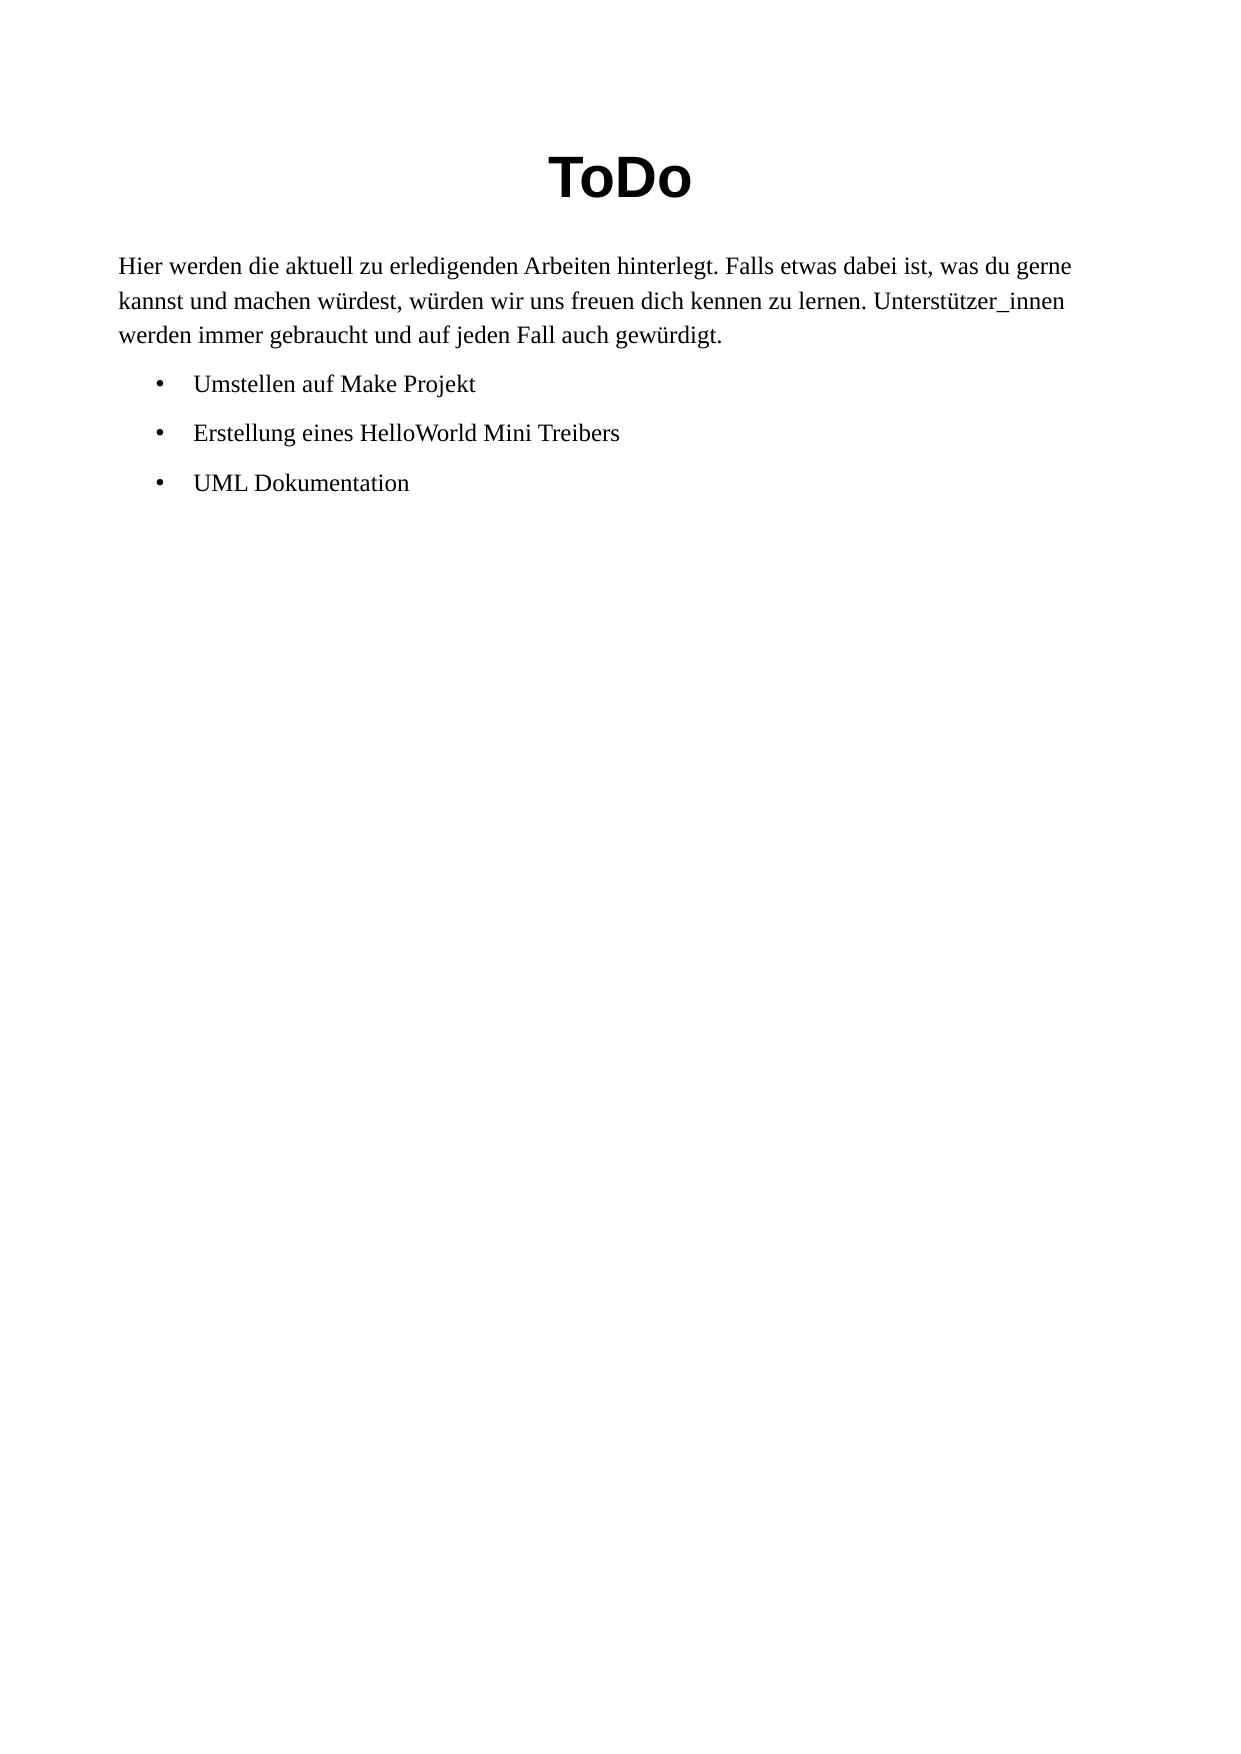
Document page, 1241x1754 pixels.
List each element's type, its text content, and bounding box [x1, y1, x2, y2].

list Erstellung eines HelloWorld Mini Treibers [156, 418, 1122, 447]
list Umstellen auf Make Projekt [156, 369, 1122, 398]
title ToDo [118, 143, 1122, 210]
list UML Dokumentation [156, 468, 1122, 496]
text Hier werden die aktuell zu erledigenden Arbeiten hinterlegt. Falls etwas dabei ist, was du gerne kannst und machen würdest, würden wir uns freuen dich kennen zu lernen. Unterstützer_innen werden immer gebraucht und auf jeden Fall auch gewürdigt. [118, 251, 1122, 349]
